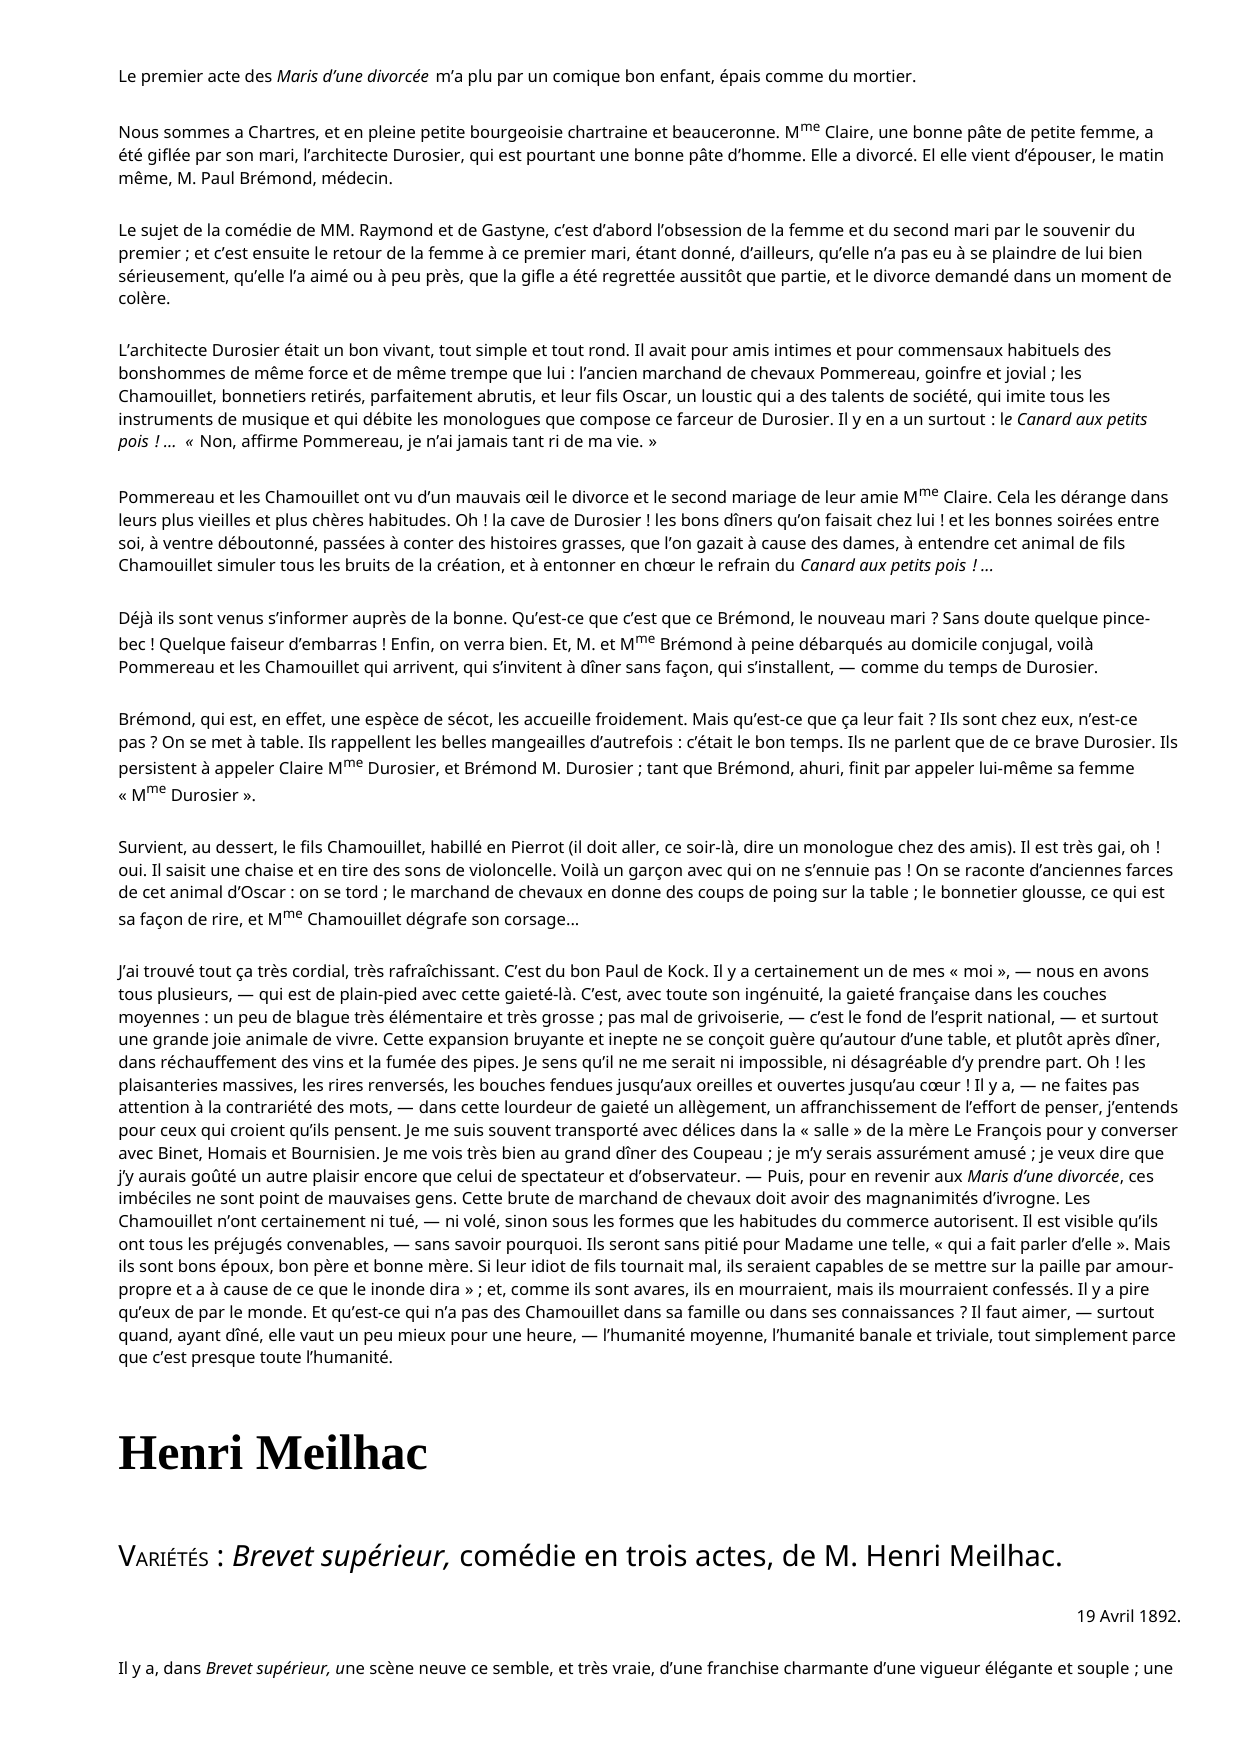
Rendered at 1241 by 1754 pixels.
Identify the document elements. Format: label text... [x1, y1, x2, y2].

text Pommereau et les Chamouillet ont vu d’un mauvais œil le divorce et le second mariage de leur amie Mme Claire. Cela les dérange dans leurs plus vieilles et plus chères habitudes. Oh ! la cave de Durosier ! les bons dîners qu’on faisait chez lui ! et les bonnes soirées entre soi, à ventre déboutonné, passées à conter des histoires grasses, que l’on gazait à cause des dames, à entendre cet animal de fils Chamouillet simuler tous les bruits de la création, et à entonner en chœur le refrain du Canard aux petits pois ! ... [118, 482, 1181, 577]
subtitle Variétés : Brevet supérieur, comédie en trois actes, de M. Henri Meilhac. [118, 1535, 1181, 1575]
subtitle HENRI MEILHAC [118, 1423, 1181, 1481]
text L’architecte Durosier était un bon vivant, tout simple et tout rond. Il avait pour amis intimes et pour commensaux habituels des bonshommes de même force et de même trempe que lui : l’ancien marchand de chevaux Pommereau, goinfre et jovial ; les Chamouillet, bonnetiers retirés, parfaitement abrutis, et leur fils Oscar, un loustic qui a des talents de société, qui imite tous les instruments de musique et qui débite les monologues que compose ce farceur de Durosier. Il y en a un surtout : le Canard aux petits pois ! … « Non, affirme Pommereau, je n’ai jamais tant ri de ma vie. » [118, 339, 1181, 453]
text Survient, au dessert, le fils Chamouillet, habillé en Pierrot (il doit aller, ce soir-là, dire un monologue chez des amis). Il est très gai, oh ! oui. Il saisit une chaise et en tire des sons de violoncelle. Voilà un garçon avec qui on ne s’ennuie pas ! On se raconte d’anciennes farces de cet animal d’Oscar : on se tord ; le marchand de chevaux en donne des coups de poing sur la table ; le bonnetier glousse, ce qui est sa façon de rire, et Mme Chamouillet dégrafe son corsage... [118, 836, 1181, 930]
text Déjà ils sont venus s’informer auprès de la bonne. Qu’est-ce que c’est que ce Brémond, le nouveau mari ? Sans doute quelque pince-bec ! Quelque faiseur d’embarras ! Enfin, on verra bien. Et, M. et Mme Brémond à peine débarqués au domicile conjugal, voilà Pommereau et les Chamouillet qui arrivent, qui s’invitent à dîner sans façon, qui s’installent, — comme du temps de Durosier. [118, 606, 1181, 678]
text Nous sommes a Chartres, et en pleine petite bourgeoisie chartraine et beauceronne. Mme Claire, une bonne pâte de petite femme, a été giflée par son mari, l’architecte Durosier, qui est pourtant une bonne pâte d’homme. Elle a divorcé. El elle vient d’épouser, le matin même, M. Paul Brémond, médecin. [118, 117, 1181, 189]
text Il y a, dans Brevet supérieur, une scène neuve ce semble, et très vraie, d’une franchise charmante d’une vigueur élégante et souple ; une [118, 1656, 1181, 1679]
text Brémond, qui est, en effet, une espèce de sécot, les accueille froidement. Mais qu’est-ce que ça leur fait ? Ils sont chez eux, n’est-ce pas ? On se met à table. Ils rappellent les belles mangeailles d’autrefois : c’était le bon temps. Ils ne parlent que de ce brave Durosier. Ils persistent à appeler Claire Mme Durosier, et Brémond M. Durosier ; tant que Brémond, ahuri, finit par appeler lui-même sa femme « Mme Durosier ». [118, 708, 1181, 806]
text Le sujet de la comédie de MM. Raymond et de Gastyne, c’est d’abord l’obsession de la femme et du second mari par le souvenir du premier ; et c’est ensuite le retour de la femme à ce premier mari, étant donné, d’ailleurs, qu’elle n’a pas eu à se plaindre de lui bien sérieusement, qu’elle l’a aimé ou à peu près, que la gifle a été regrettée aussitôt que partie, et le divorce demandé dans un moment de colère. [118, 219, 1181, 309]
text J’ai trouvé tout ça très cordial, très rafraîchissant. C’est du bon Paul de Kock. Il y a certainement un de mes « moi », — nous en avons tous plusieurs, — qui est de plain-pied avec cette gaieté-là. C’est, avec toute son ingénuité, la gaieté française dans les couches moyennes : un peu de blague très élémentaire et très grosse ; pas mal de grivoiserie, — c’est le fond de l’esprit national, — et surtout une grande joie animale de vivre. Cette expansion bruyante et inepte ne se conçoit guère qu’autour d’une table, et plutôt après dîner, dans réchauffement des vins et la fumée des pipes. Je sens qu’il ne me serait ni impossible, ni désagréable d’y prendre part. Oh ! les plaisanteries massives, les rires renversés, les bouches fendues jusqu’aux oreilles et ouvertes jusqu’au cœur ! Il y a, — ne faites pas attention à la contrariété des mots, — dans cette lourdeur de gaieté un allègement, un affranchissement de l’effort de penser, j’entends pour ceux qui croient qu’ils pensent. Je me suis souvent transporté avec délices dans la « salle » de la mère Le François pour y converser avec Binet, Homais et Bournisien. Je me vois très bien au grand dîner des Coupeau ; je m’y serais assurément amusé ; je veux dire que j’y aurais goûté un autre plaisir encore que celui de spectateur et d’observateur. — Puis, pour en revenir aux Maris d’une divorcée, ces imbéciles ne sont point de mauvaises gens. Cette brute de marchand de chevaux doit avoir des magnanimités d’ivrogne. Les Chamouillet n’ont certainement ni tué, — ni volé, sinon sous les formes que les habitudes du commerce autorisent. Il est visible qu’ils ont tous les préjugés convenables, — sans savoir pourquoi. Ils seront sans pitié pour Madame une telle, « qui a fait parler d’elle ». Mais ils sont bons époux, bon père et bonne mère. Si leur idiot de fils tournait mal, ils seraient capables de se mettre sur la paille par amour-propre et a à cause de ce que le inonde dira » ; et, comme ils sont avares, ils en mourraient, mais ils mourraient confessés. Il y a pire qu’eux de par le monde. Et qu’est-ce qui n’a pas des Chamouillet dans sa famille ou dans ses connaissances ? Il faut aimer, — surtout quand, ayant dîné, elle vaut un peu mieux pour une heure, — l’humanité moyenne, l’humanité banale et triviale, tout simplement parce que c’est presque toute l’humanité. [118, 960, 1181, 1369]
text 19 Avril 1892. [118, 1604, 1181, 1627]
text Le premier acte des Maris d’une divorcée m’a plu par un comique bon enfant, épais comme du mortier. [118, 59, 1181, 88]
